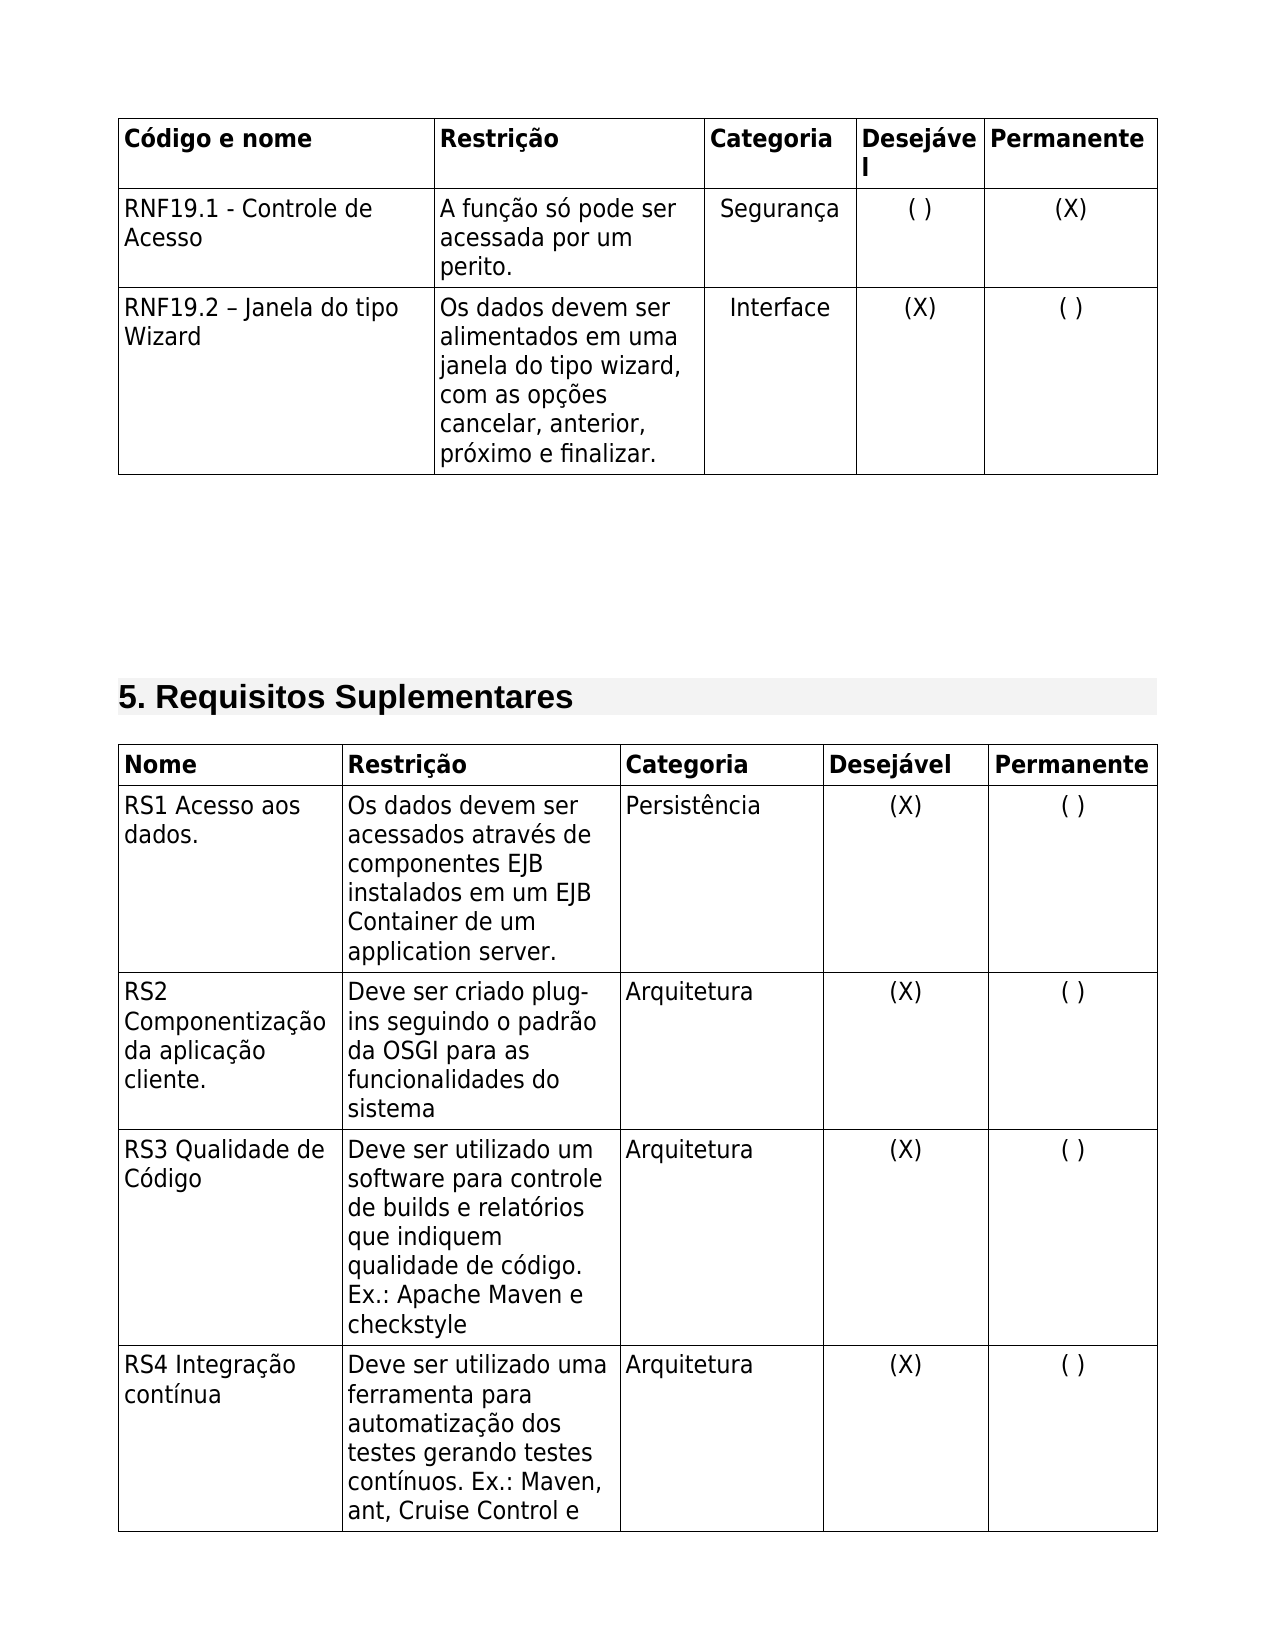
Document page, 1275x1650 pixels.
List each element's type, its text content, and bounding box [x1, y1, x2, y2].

table_cell ( ) [989, 973, 1157, 1129]
table_cell Os dados devem ser acessados através de componentes EJB instalados em um EJB Container de um application server. [343, 786, 620, 972]
table_cell RS4 Integração contínua [119, 1346, 342, 1531]
table_cell RS1 Acesso aos dados. [119, 786, 342, 972]
table_cell Deve ser utilizado uma ferramenta para automatização dos testes gerando testes contínuos. Ex.: Maven, ant, Cruise Control e [343, 1346, 620, 1531]
table_cell ( ) [989, 786, 1157, 972]
table_cell (X) [824, 973, 988, 1129]
table_cell Deve ser criado plug-ins seguindo o padrão da OSGI para as funcionalidades do sistema [343, 973, 620, 1129]
table_cell RNF19.2 – Janela do tipo Wizard [119, 288, 434, 474]
table_cell RS2 Componentização da aplicação cliente. [119, 973, 342, 1129]
subtitle 5. Requisitos Suplementares [574, 678, 1157, 715]
table_cell ( ) [985, 288, 1157, 474]
table_cell Permanente [985, 119, 1157, 188]
table_cell RS3 Qualidade de Código [119, 1130, 342, 1345]
table_header Restrição [343, 745, 620, 785]
table_cell Categoria [705, 119, 856, 188]
table_cell (X) [824, 1346, 988, 1531]
table_cell (X) [985, 189, 1157, 287]
table_cell Os dados devem ser alimentados em uma janela do tipo wizard, com as opções cancelar, anterior, próximo e finalizar. [435, 288, 704, 474]
table_cell Desejável [857, 119, 984, 188]
table_cell A função só pode ser acessada por um perito. [435, 189, 704, 287]
table_header Categoria [621, 745, 823, 785]
table_header Desejável [824, 745, 988, 785]
table_cell (X) [824, 786, 988, 972]
table_header Permanente [989, 745, 1157, 785]
table_cell Deve ser utilizado um software para controle de builds e relatórios que indiquem qualidade de código. Ex.: Apache Maven e checkstyle [343, 1130, 620, 1345]
table_cell RNF19.1 - Controle de Acesso [119, 189, 434, 287]
table_header Nome [119, 745, 342, 785]
table_cell Código e nome [119, 119, 434, 188]
table_cell Arquitetura [621, 973, 823, 1129]
table_cell Restrição [435, 119, 704, 188]
table_cell Interface [705, 288, 856, 474]
table_cell (X) [857, 288, 984, 474]
table_cell ( ) [989, 1130, 1157, 1345]
table_cell Persistência [621, 786, 823, 972]
table_cell ( ) [857, 189, 984, 287]
table_cell Segurança [705, 189, 856, 287]
table_cell Arquitetura [621, 1346, 823, 1531]
table_cell ( ) [989, 1346, 1157, 1531]
table_cell Arquitetura [621, 1130, 823, 1345]
table_cell (X) [824, 1130, 988, 1345]
